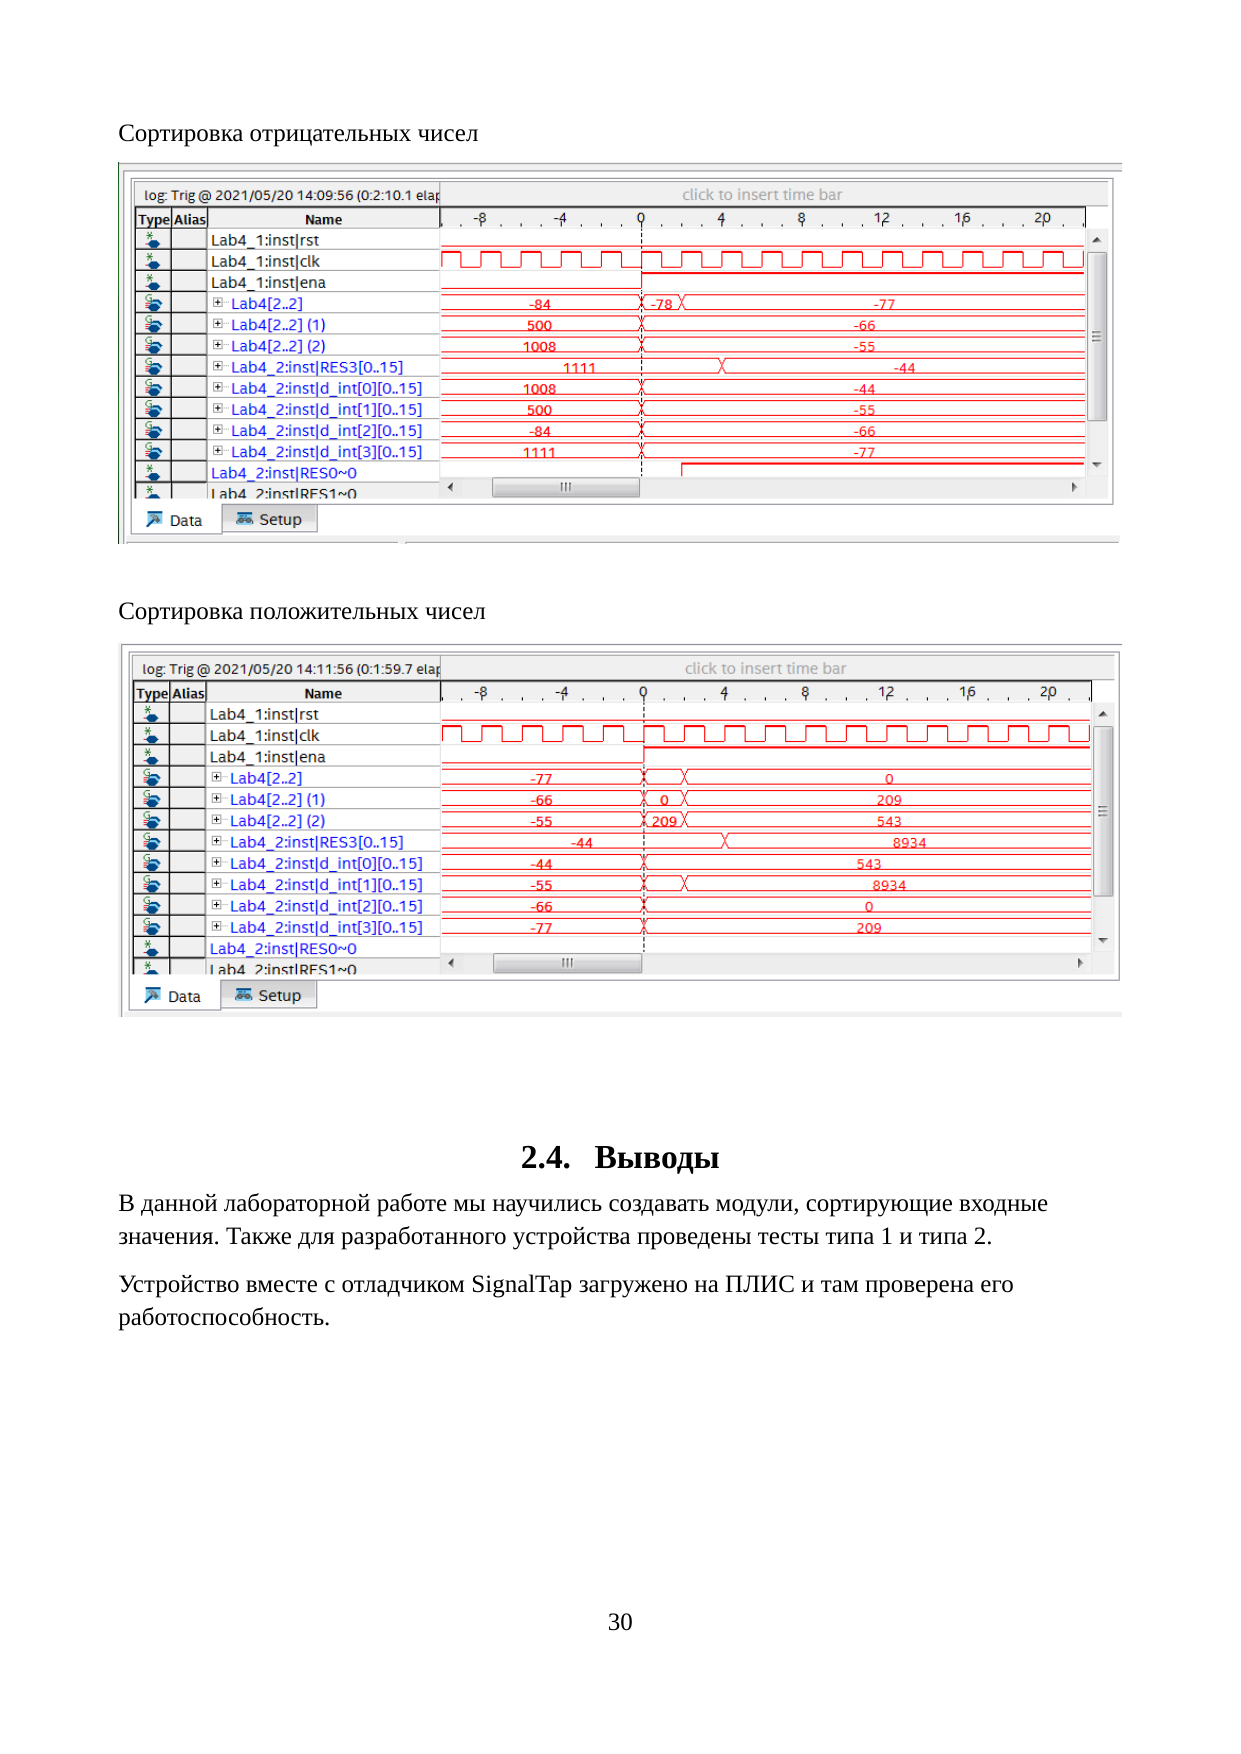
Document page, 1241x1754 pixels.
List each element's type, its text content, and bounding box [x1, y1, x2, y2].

picture [118, 162, 1123, 544]
text Устройство вместе с отладчиком SignalTap загружено на ПЛИС и там проверена его работоспособность. [118, 1269, 1122, 1331]
subtitle Выводы [118, 1137, 1122, 1176]
text Сортировка отрицательных чисел [118, 118, 1122, 147]
picture [118, 643, 1123, 1017]
text Сортировка положительных чисел [118, 596, 1122, 624]
text В данной лабораторной работе мы научились создавать модули, сортирующие входные значения. Также для разработанного устройства проведены тесты типа 1 и типа 2. [118, 1188, 1122, 1250]
